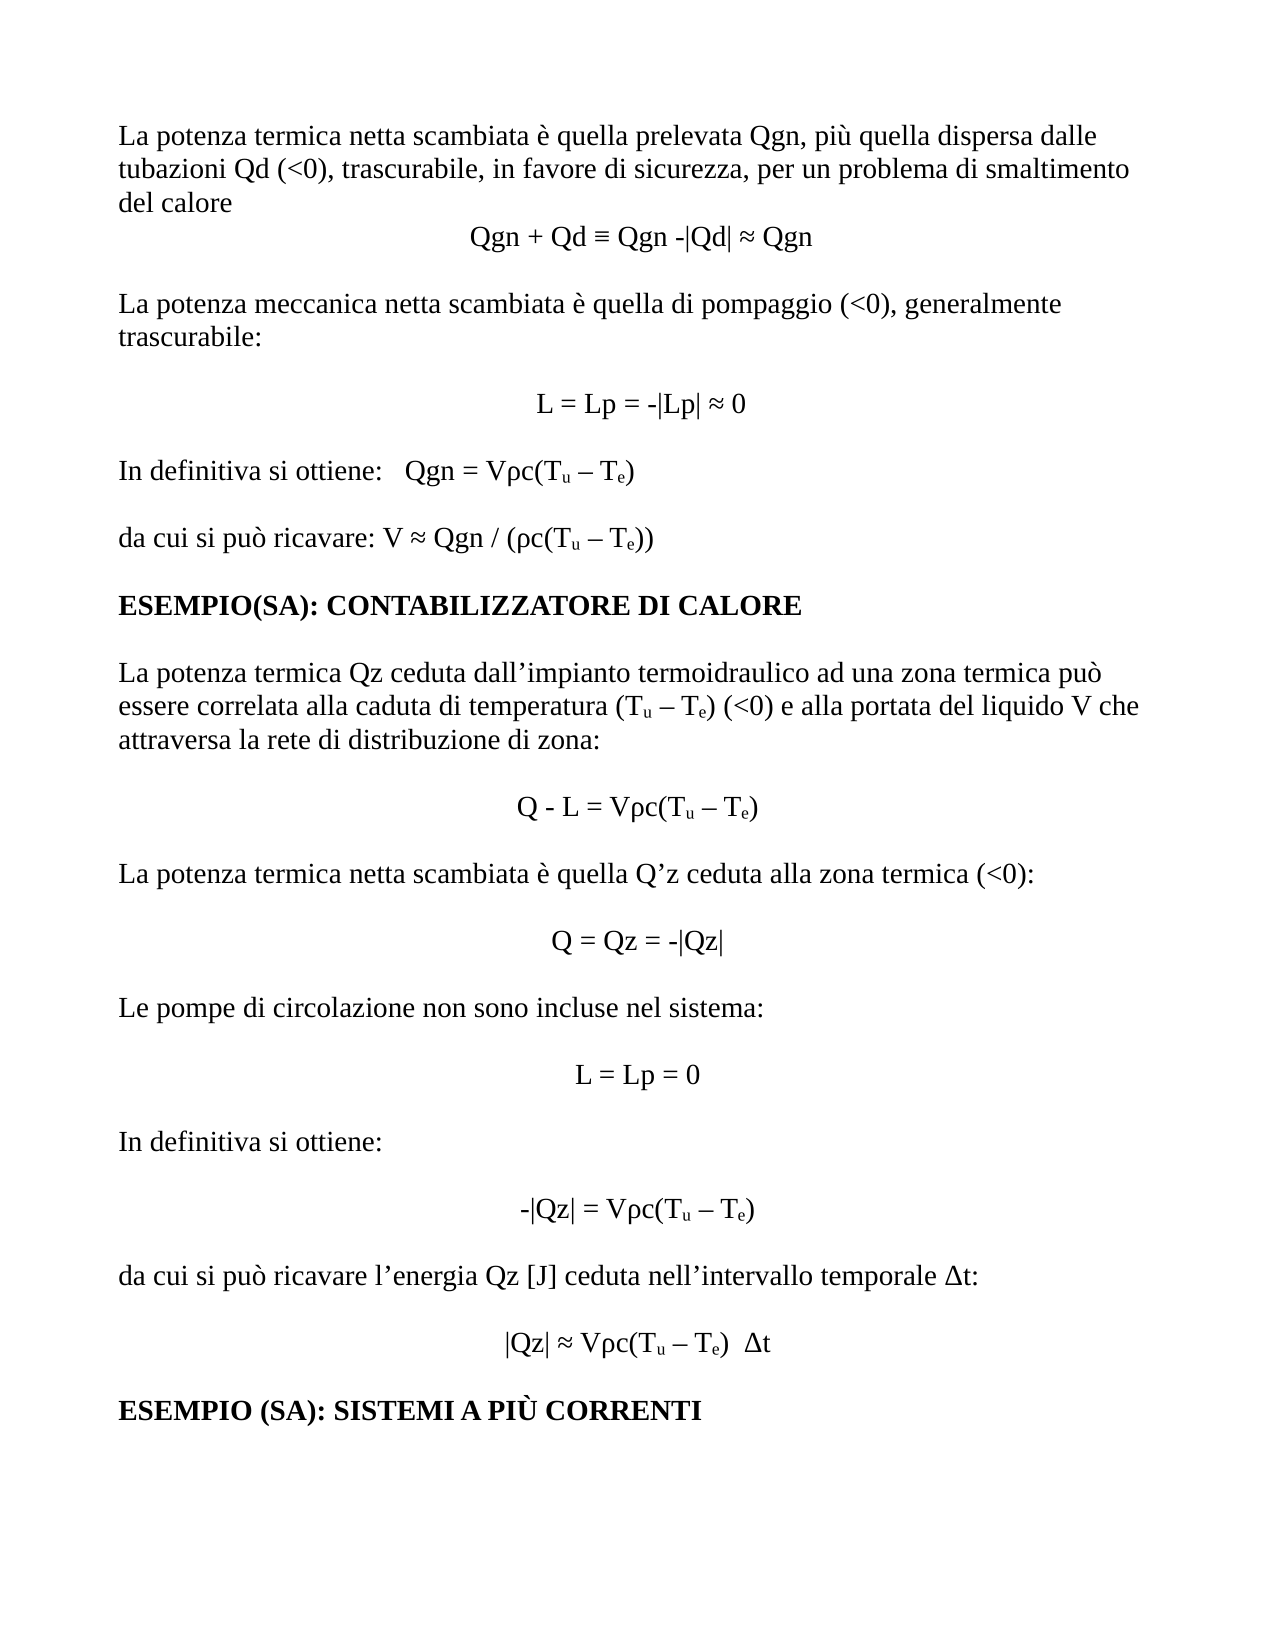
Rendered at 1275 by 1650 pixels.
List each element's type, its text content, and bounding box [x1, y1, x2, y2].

text Q - L = Vρc(Tᵤ – Tₑ) [118, 789, 1157, 822]
text ESEMPIO (SA): SISTEMI A PIÙ CORRENTI [118, 1393, 1157, 1426]
text La potenza termica netta scambiata è quella Q’z ceduta alla zona termica (<0): [118, 856, 1157, 889]
text La potenza termica Qz ceduta dall’impianto termoidraulico ad una zona termica può essere correlata alla caduta di temperatura (Tᵤ – Tₑ) (<0) e alla portata del liquido V che attraversa la rete di distribuzione di zona: [118, 655, 1157, 755]
text In definitiva si ottiene: Qgn = Vρc(Tᵤ – Tₑ) [118, 453, 1157, 487]
text In definitiva si ottiene: [118, 1124, 1157, 1158]
text -|Qz| = Vρc(Tᵤ – Tₑ) [118, 1191, 1157, 1225]
text L = Lp = 0 [118, 1057, 1157, 1091]
text |Qz| ≈ Vρc(Tᵤ – Tₑ) Δt [118, 1326, 1157, 1359]
text ESEMPIO(SA): CONTABILIZZATORE DI CALORE [118, 588, 1157, 621]
text Q = Qz = -|Qz| [118, 923, 1157, 957]
text La potenza termica netta scambiata è quella prelevata Qgn, più quella dispersa dalle tubazioni Qd (<0), trascurabile, in favore di sicurezza, per un problema di smaltimento del calore [118, 118, 1157, 219]
text Le pompe di circolazione non sono incluse nel sistema: [118, 990, 1157, 1024]
text La potenza meccanica netta scambiata è quella di pompaggio (<0), generalmente trascurabile: [118, 286, 1157, 353]
text da cui si può ricavare: V ≈ Qgn / (ρc(Tᵤ – Tₑ)) [118, 521, 1157, 554]
text da cui si può ricavare l’energia Qz [J] ceduta nell’intervallo temporale Δt: [118, 1258, 1157, 1292]
text Qgn + Qd ≡ Qgn -|Qd| ≈ Qgn [118, 219, 1157, 252]
text L = Lp = -|Lp| ≈ 0 [118, 386, 1157, 420]
